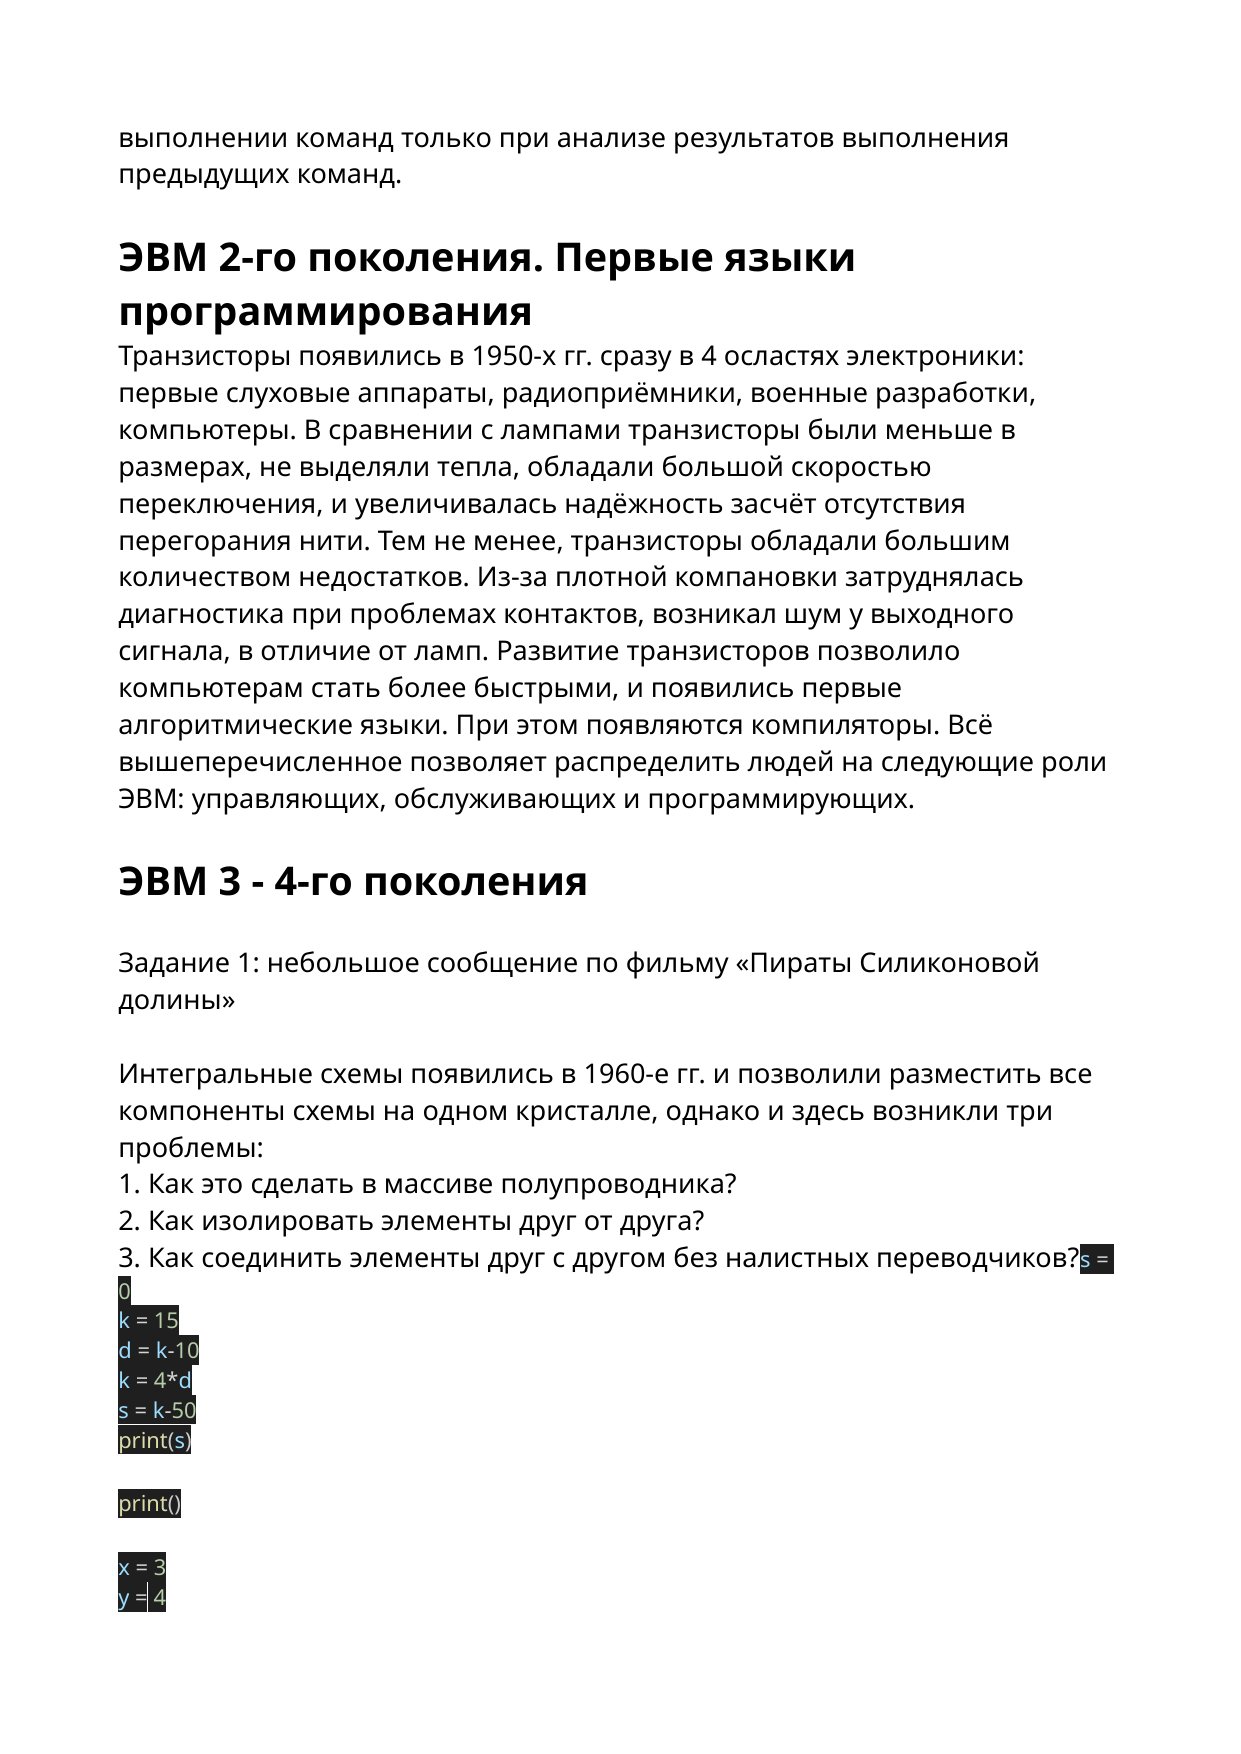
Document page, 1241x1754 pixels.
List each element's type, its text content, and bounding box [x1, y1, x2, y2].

text x = 3 [118, 1552, 1122, 1582]
text 1. Как это сделать в массиве полупроводника? [118, 1165, 1122, 1202]
text print(s) [118, 1424, 1122, 1454]
text print() [118, 1488, 1122, 1518]
text ЭВМ 2-го поколения. Первые языки программирования [118, 229, 1122, 337]
text k = 4*d [118, 1365, 1122, 1395]
text d = k-10 [118, 1335, 1122, 1365]
text 2. Как изолировать элементы друг от друга? [118, 1202, 1122, 1239]
text выполнении команд только при анализе результатов выполнения предыдущих команд. [118, 118, 1122, 192]
text Задание 1: небольшое сообщение по фильму «Пираты Силиконовой долины» [118, 944, 1122, 1017]
text s = k-50 [118, 1395, 1122, 1424]
text 3. Как соединить элементы друг с другом без налистных переводчиков?s = 0 [118, 1239, 1122, 1305]
text ЭВМ 3 - 4-го поколения [118, 853, 1122, 907]
text k = 15 [118, 1305, 1122, 1335]
text Транзисторы появились в 1950-х гг. сразу в 4 осластях электроники: первые слуховые аппараты, радиоприёмники, военные разработки, компьютеры. В сравнении с лампами транзисторы были меньше в размерах, не выделяли тепла, обладали большой скоростью переключения, и увеличивалась надёжность засчёт отсутствия перегорания нити. Тем не менее, транзисторы обладали большим количеством недостатков. Из-за плотной компановки затруднялась диагностика при проблемах контактов, возникал шум у выходного сигнала, в отличие от ламп. Развитие транзисторов позволило компьютерам стать более быстрыми, и появились первые алгоритмические языки. При этом появляются компиляторы. Всё вышеперечисленное позволяет распределить людей на следующие роли ЭВМ: управляющих, обслуживающих и программирующих. [118, 337, 1122, 816]
text y = 4 [118, 1582, 1122, 1612]
text Интегральные схемы появились в 1960-е гг. и позволили разместить все компоненты схемы на одном кристалле, однако и здесь возникли три проблемы: [118, 1054, 1122, 1165]
